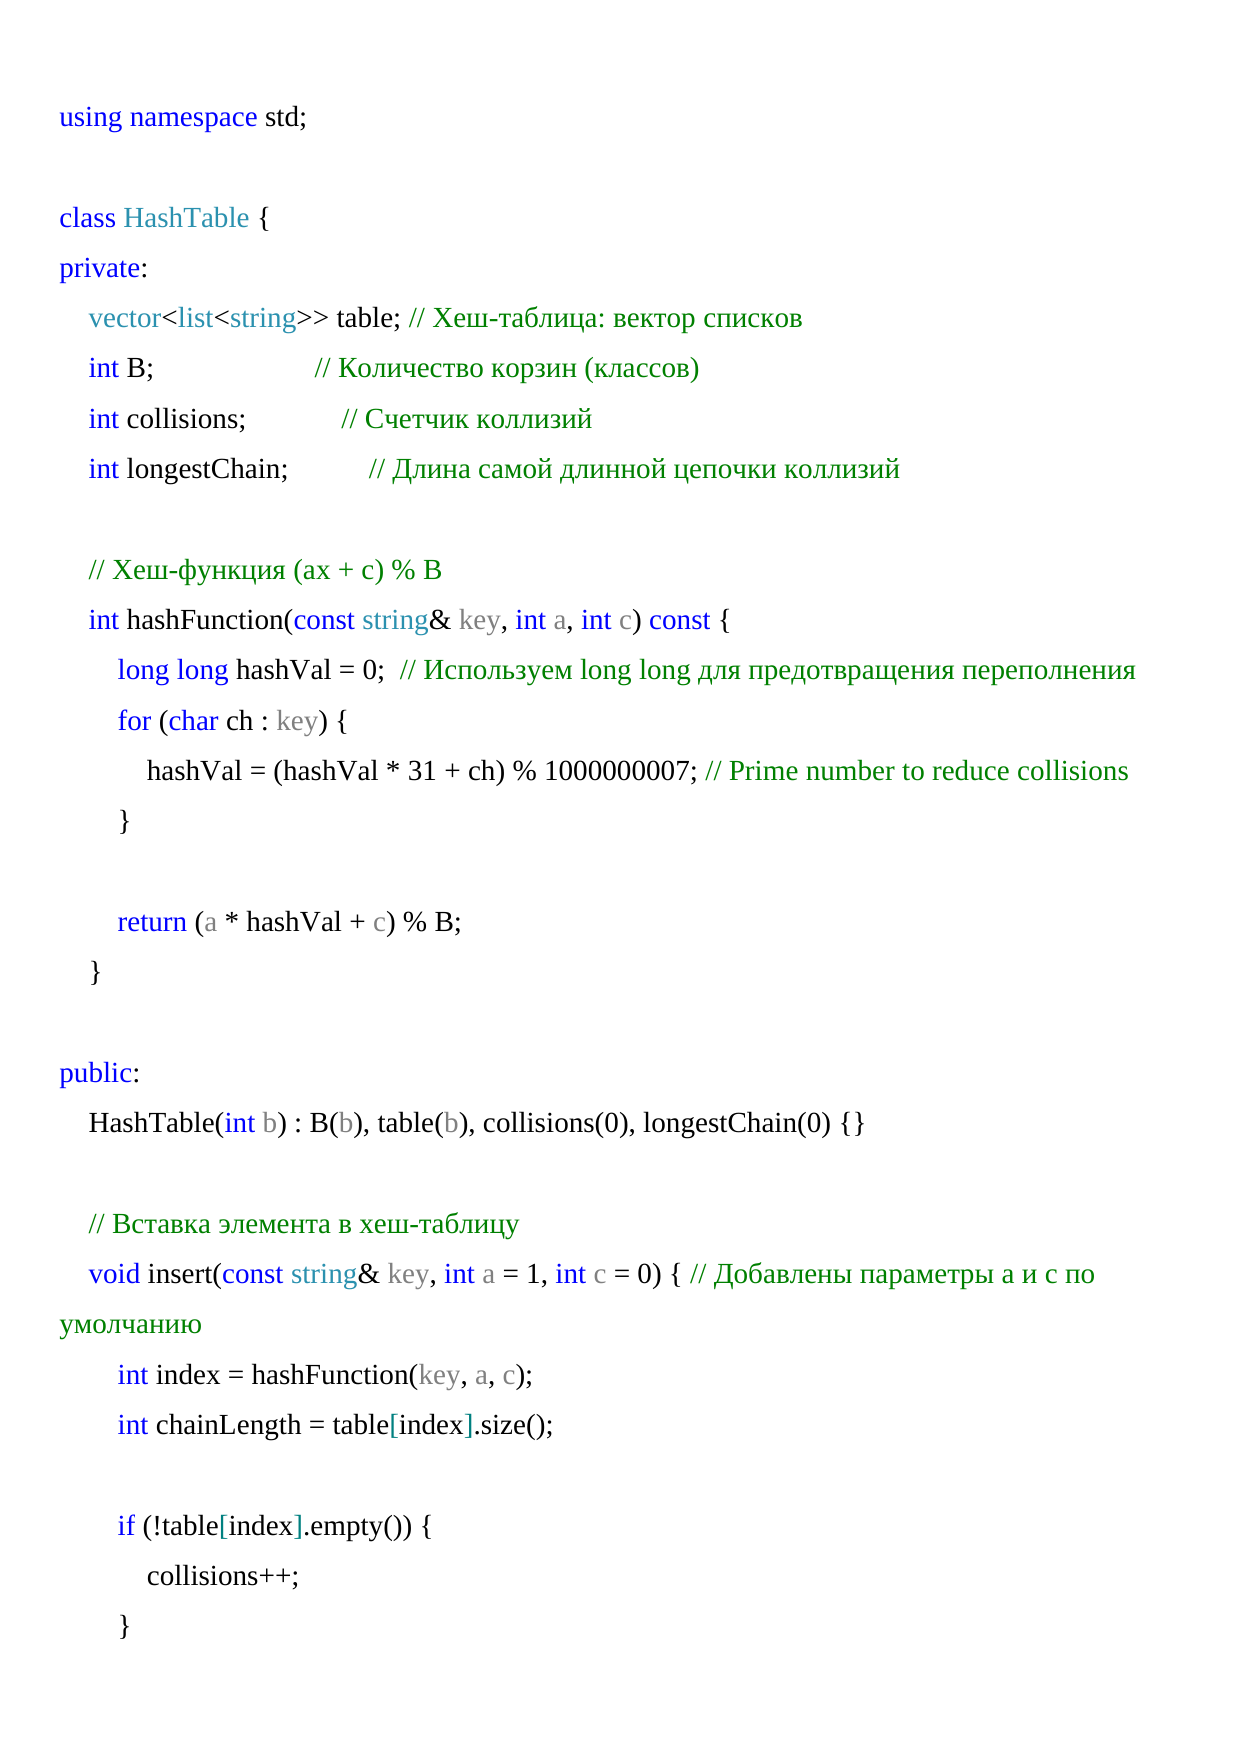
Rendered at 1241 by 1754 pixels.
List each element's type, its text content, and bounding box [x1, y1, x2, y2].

text int B; // Количество корзин (классов) [59, 351, 1181, 384]
text } [59, 803, 1181, 837]
text } [59, 1608, 1181, 1642]
text // Хеш-функция (ax + c) % B [59, 552, 1181, 585]
text hashVal = (hashVal * 31 + ch) % 1000000007; // Prime number to reduce collisions [59, 753, 1181, 787]
text int collisions; // Счетчик коллизий [59, 401, 1181, 434]
text } [59, 954, 1181, 988]
text // Вставка элемента в хеш-таблицу [59, 1206, 1181, 1239]
text int hashFunction(const string& key, int a, int c) const { [59, 602, 1181, 636]
text vector<list<string>> table; // Хеш-таблица: вектор списков [59, 300, 1181, 334]
text long long hashVal = 0; // Используем long long для предотвращения переполнения [59, 652, 1181, 686]
text void insert(const string& key, int a = 1, int c = 0) { // Добавлены параметры a и c по умолчанию [59, 1256, 1181, 1340]
text using namespace std; [59, 99, 1181, 133]
text public: [59, 1055, 1181, 1088]
text return (a * hashVal + c) % B; [59, 904, 1181, 938]
text class HashTable { [59, 200, 1181, 233]
text if (!table[index].empty()) { [59, 1508, 1181, 1541]
text int index = hashFunction(key, a, c); [59, 1357, 1181, 1390]
text private: [59, 250, 1181, 283]
text for (char ch : key) { [59, 703, 1181, 736]
text HashTable(int b) : B(b), table(b), collisions(0), longestChain(0) {} [59, 1105, 1181, 1139]
text collisions++; [59, 1558, 1181, 1592]
text int longestChain; // Длина самой длинной цепочки коллизий [59, 451, 1181, 485]
text int chainLength = table[index].size(); [59, 1407, 1181, 1441]
